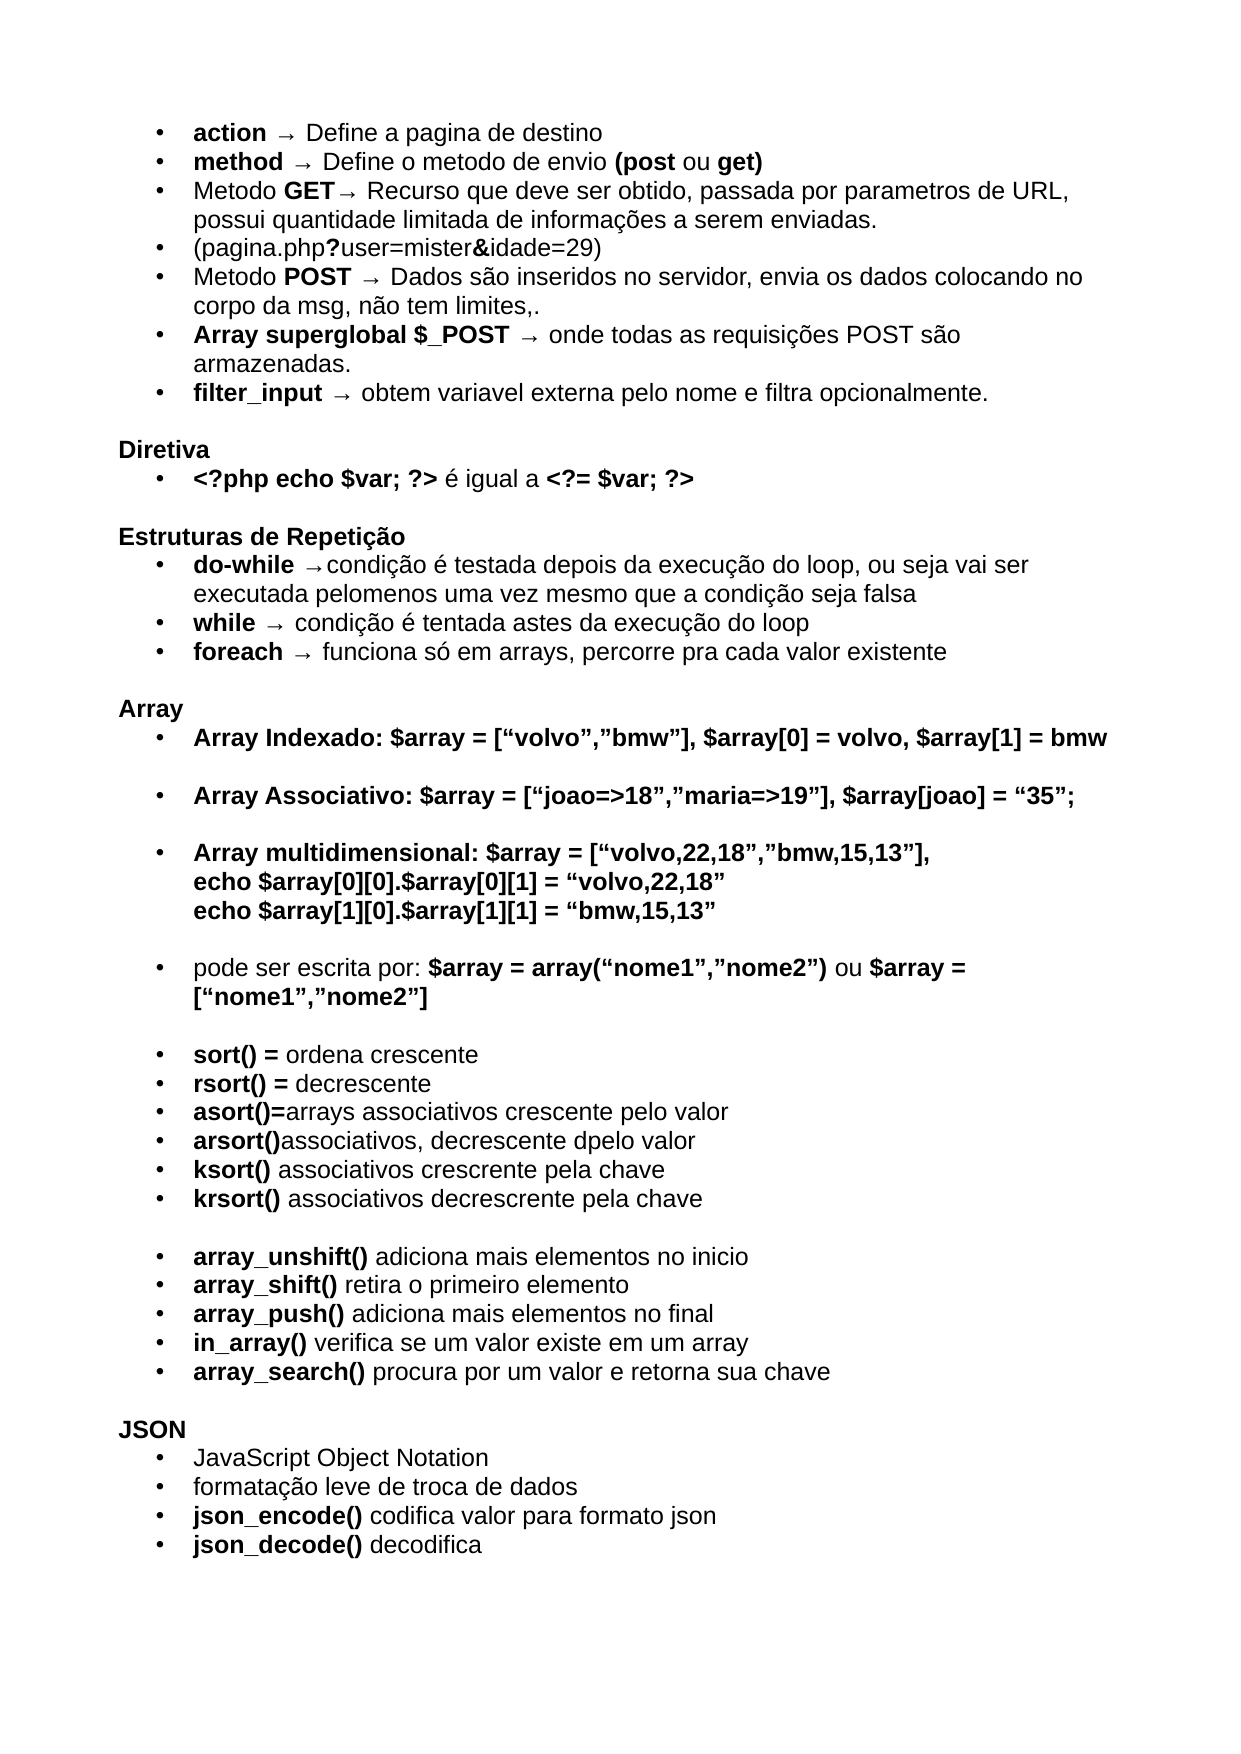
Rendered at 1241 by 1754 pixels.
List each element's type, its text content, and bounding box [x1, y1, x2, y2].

list arsort()associativos, decrescente dpelo valor [156, 1126, 1122, 1155]
text Estruturas de Repetição [118, 521, 1122, 550]
list rsort() = decrescente [156, 1068, 1122, 1097]
text JSON [118, 1414, 1122, 1443]
list array_shift() retira o primeiro elemento [156, 1270, 1122, 1299]
list json_decode() decodifica [156, 1530, 1122, 1559]
list asort()=arrays associativos crescente pelo valor [156, 1097, 1122, 1126]
list do-while →condição é testada depois da execução do loop, ou seja vai ser executada pelomenos uma vez mesmo que a condição seja falsa [156, 550, 1122, 608]
list action → Define a pagina de destino [156, 118, 1122, 147]
list Array superglobal $_POST → onde todas as requisições POST são armazenadas. [156, 320, 1122, 377]
list JavaScript Object Notation [156, 1443, 1122, 1472]
list filter_input → obtem variavel externa pelo nome e filtra opcionalmente. [156, 377, 1122, 406]
list sort() = ordena crescente [156, 1040, 1122, 1068]
list Metodo POST → Dados são inseridos no servidor, envia os dados colocando no corpo da msg, não tem limites,. [156, 262, 1122, 320]
list array_search() procura por um valor e retorna sua chave [156, 1357, 1122, 1386]
list formatação leve de troca de dados [156, 1472, 1122, 1501]
text Array [118, 694, 1122, 723]
list Array multidimensional: $array = [“volvo,22,18”,”bmw,15,13”], [156, 838, 1122, 867]
list echo $array[0][0].$array[0][1] = “volvo,22,18” [156, 867, 1122, 896]
list array_unshift() adiciona mais elementos no inicio [156, 1242, 1122, 1270]
list json_encode() codifica valor para formato json [156, 1501, 1122, 1530]
list echo $array[1][0].$array[1][1] = “bmw,15,13” [156, 896, 1122, 924]
list <?php echo $var; ?> é igual a <?= $var; ?> [156, 464, 1122, 493]
list Array Associativo: $array = [“joao=>18”,”maria=>19”], $array[joao] = “35”; [156, 781, 1122, 809]
list array_push() adiciona mais elementos no final [156, 1299, 1122, 1328]
text Diretiva [118, 435, 1122, 464]
list (pagina.php?user=mister&idade=29) [156, 233, 1122, 262]
list krsort() associativos decrescrente pela chave [156, 1184, 1122, 1213]
list ksort() associativos crescrente pela chave [156, 1155, 1122, 1184]
list in_array() verifica se um valor existe em um array [156, 1328, 1122, 1357]
list while → condição é tentada astes da execução do loop [156, 608, 1122, 637]
list Array Indexado: $array = [“volvo”,”bmw”], $array[0] = volvo, $array[1] = bmw [156, 723, 1122, 752]
list foreach → funciona só em arrays, percorre pra cada valor existente [156, 637, 1122, 666]
list Metodo GET→ Recurso que deve ser obtido, passada por parametros de URL, possui quantidade limitada de informações a serem enviadas. [156, 176, 1122, 233]
list method → Define o metodo de envio (post ou get) [156, 147, 1122, 176]
list pode ser escrita por: $array = array(“nome1”,”nome2”) ou $array = [“nome1”,”nome2”] [156, 953, 1122, 1011]
